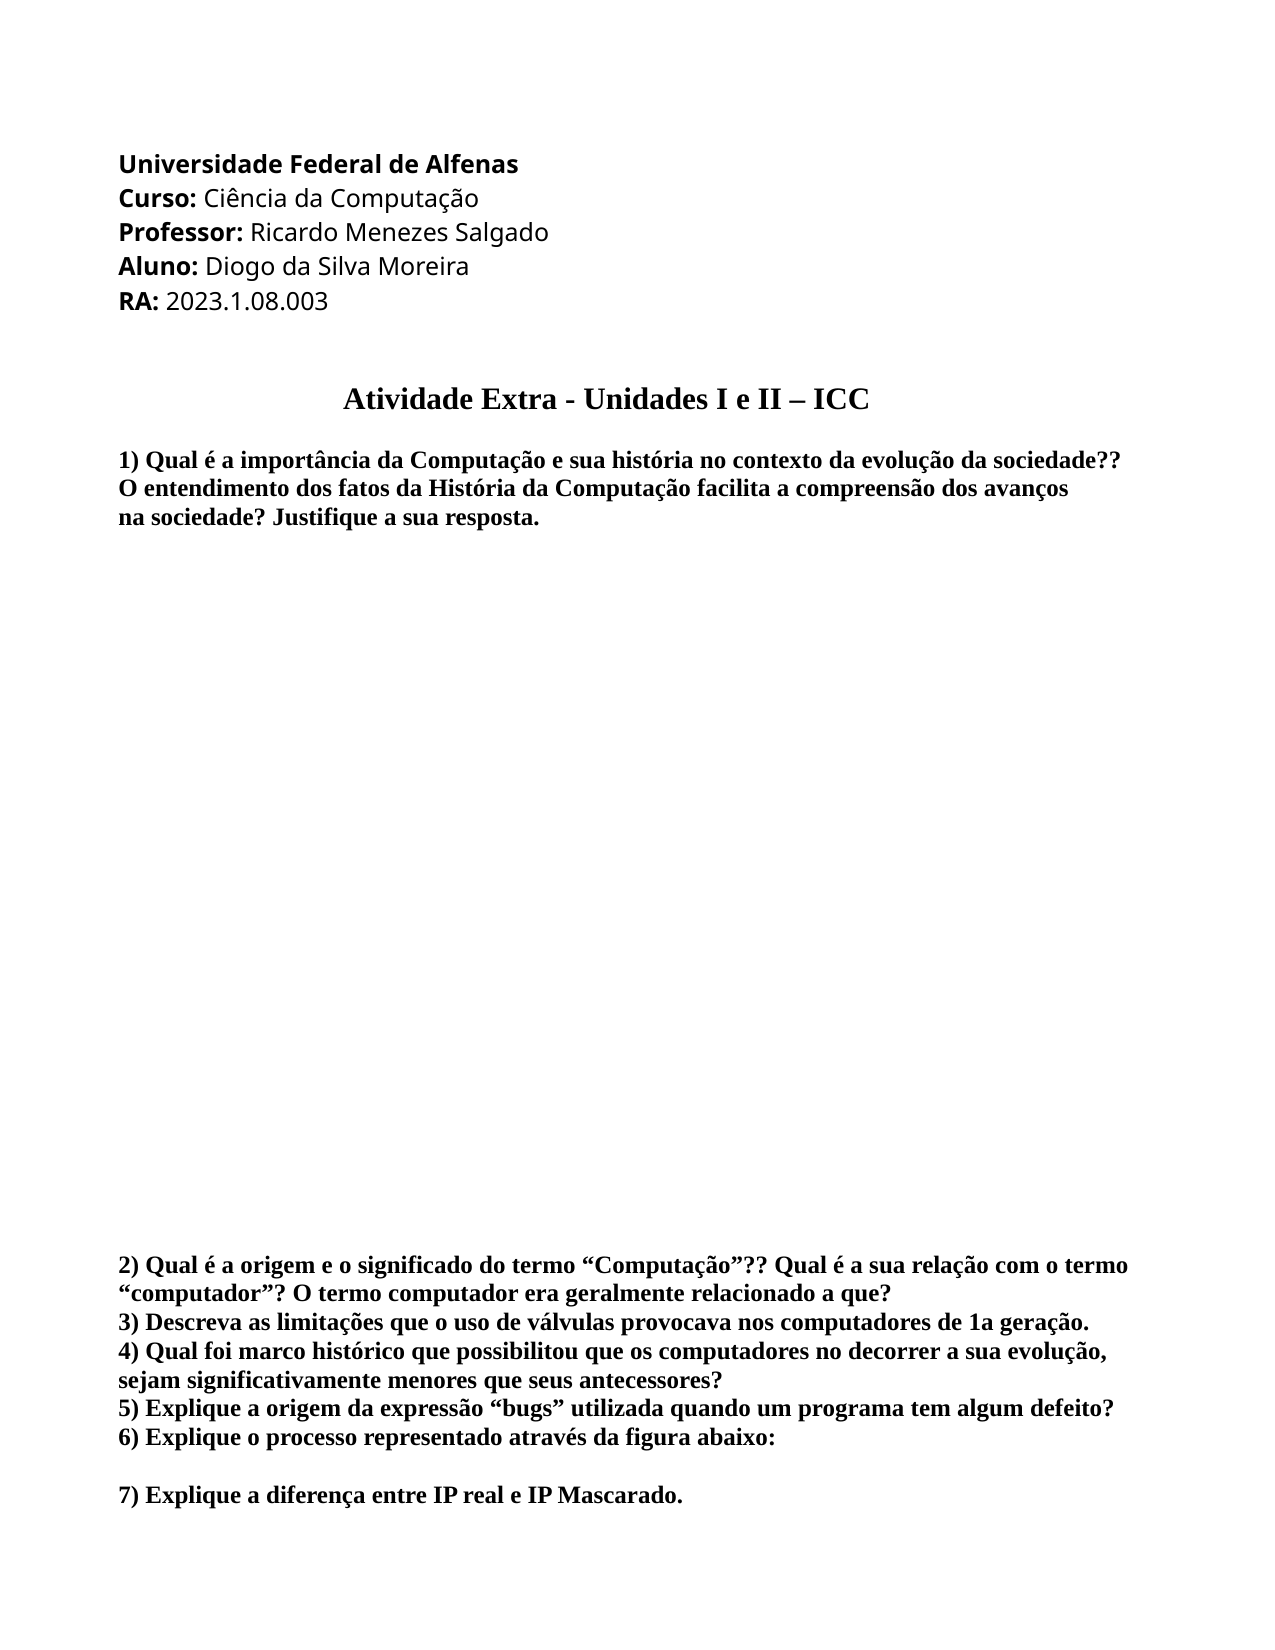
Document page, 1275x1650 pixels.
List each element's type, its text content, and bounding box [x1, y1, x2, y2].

text 6) Explique o processo representado através da figura abaixo: [118, 1422, 1157, 1451]
text sejam significativamente menores que seus antecessores? [118, 1365, 1157, 1393]
text “computador”? O termo computador era geralmente relacionado a que? [118, 1278, 1157, 1307]
text Universidade Federal de Alfenas Curso: Ciência da Computação Professor: Ricardo Menezes Salgado Aluno: Diogo da Silva Moreira RA: 2023.1.08.003 [118, 147, 1157, 351]
text Atividade Extra - Unidades I e II – ICC [118, 380, 1157, 416]
text O entendimento dos fatos da História da Computação facilita a compreensão dos avanços [118, 473, 1157, 502]
text 7) Explique a diferença entre IP real e IP Mascarado. [118, 1480, 1157, 1508]
text 4) Qual foi marco histórico que possibilitou que os computadores no decorrer a sua evolução, [118, 1336, 1157, 1365]
text 3) Descreva as limitações que o uso de válvulas provocava nos computadores de 1a geração. [118, 1307, 1157, 1336]
text 1) Qual é a importância da Computação e sua história no contexto da evolução da sociedade?? [118, 445, 1157, 473]
text na sociedade? Justifique a sua resposta. [118, 502, 1157, 531]
text 2) Qual é a origem e o significado do termo “Computação”?? Qual é a sua relação com o termo [118, 1250, 1157, 1278]
text 5) Explique a origem da expressão “bugs” utilizada quando um programa tem algum defeito? [118, 1393, 1157, 1422]
